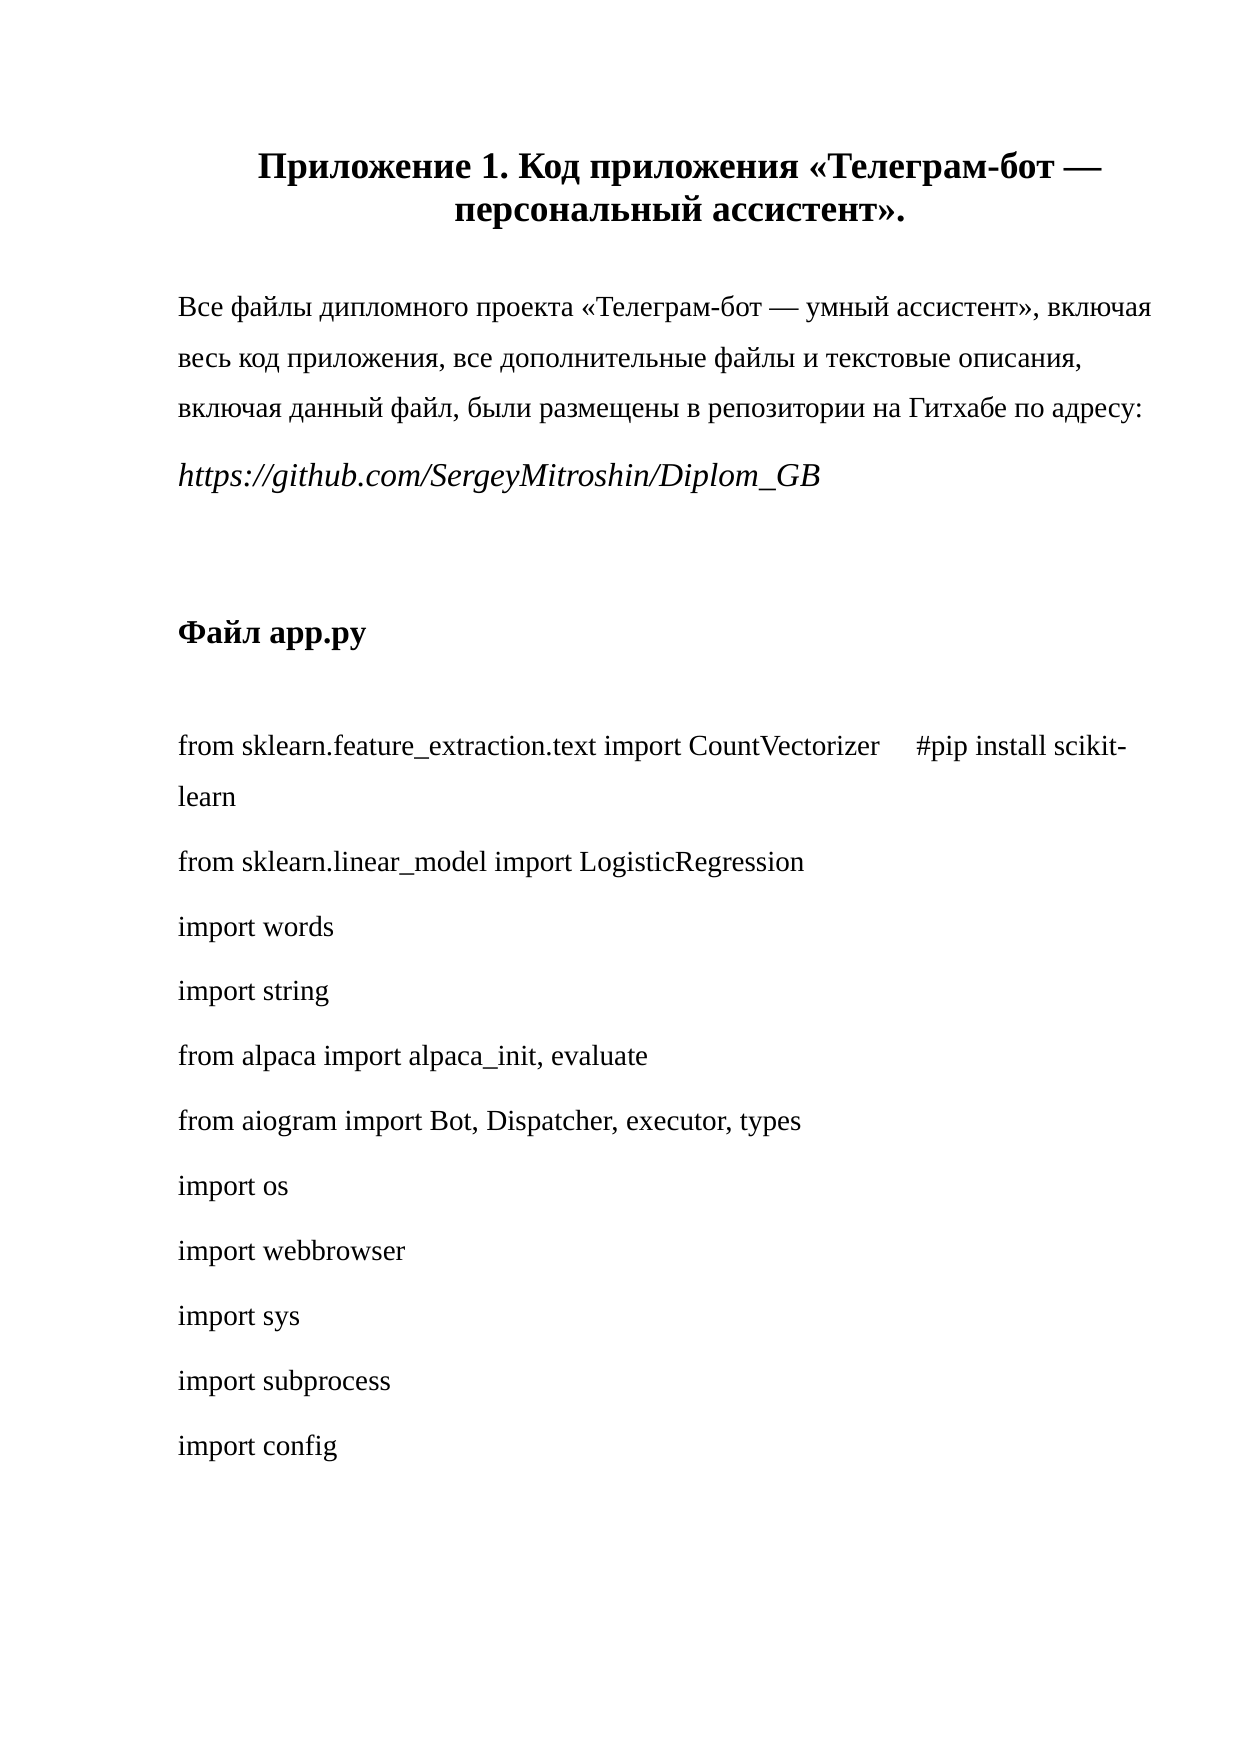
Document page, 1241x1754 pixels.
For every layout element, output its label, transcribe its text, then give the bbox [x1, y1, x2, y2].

text import sys [178, 1298, 1182, 1332]
text import subprocess [178, 1363, 1182, 1396]
subtitle Файл app.py [178, 613, 1182, 651]
text Все файлы дипломного проекта «Телеграм-бот — умный ассистент», включая весь код приложения, все дополнительные файлы и текстовые описания, включая данный файл, были размещены в репозитории на Гитхабе по адресу: [178, 289, 1182, 424]
text import words [178, 909, 1182, 942]
text https://github.com/SergeyMitroshin/Diplom_GB [178, 455, 1182, 493]
text import config [178, 1428, 1182, 1461]
text from sklearn.feature_extraction.text import CountVectorizer #pip install scikit-learn [178, 728, 1182, 812]
text from alpaca import alpaca_init, evaluate [178, 1038, 1182, 1072]
text import string [178, 973, 1182, 1007]
text import os [178, 1168, 1182, 1202]
text from aiogram import Bot, Dispatcher, executor, types [178, 1103, 1182, 1137]
text from sklearn.linear_model import LogisticRegression [178, 844, 1182, 877]
text import webbrowser [178, 1233, 1182, 1267]
subtitle Приложение 1. Код приложения «Телеграм-бот — персональный ассистент». [178, 143, 1182, 229]
